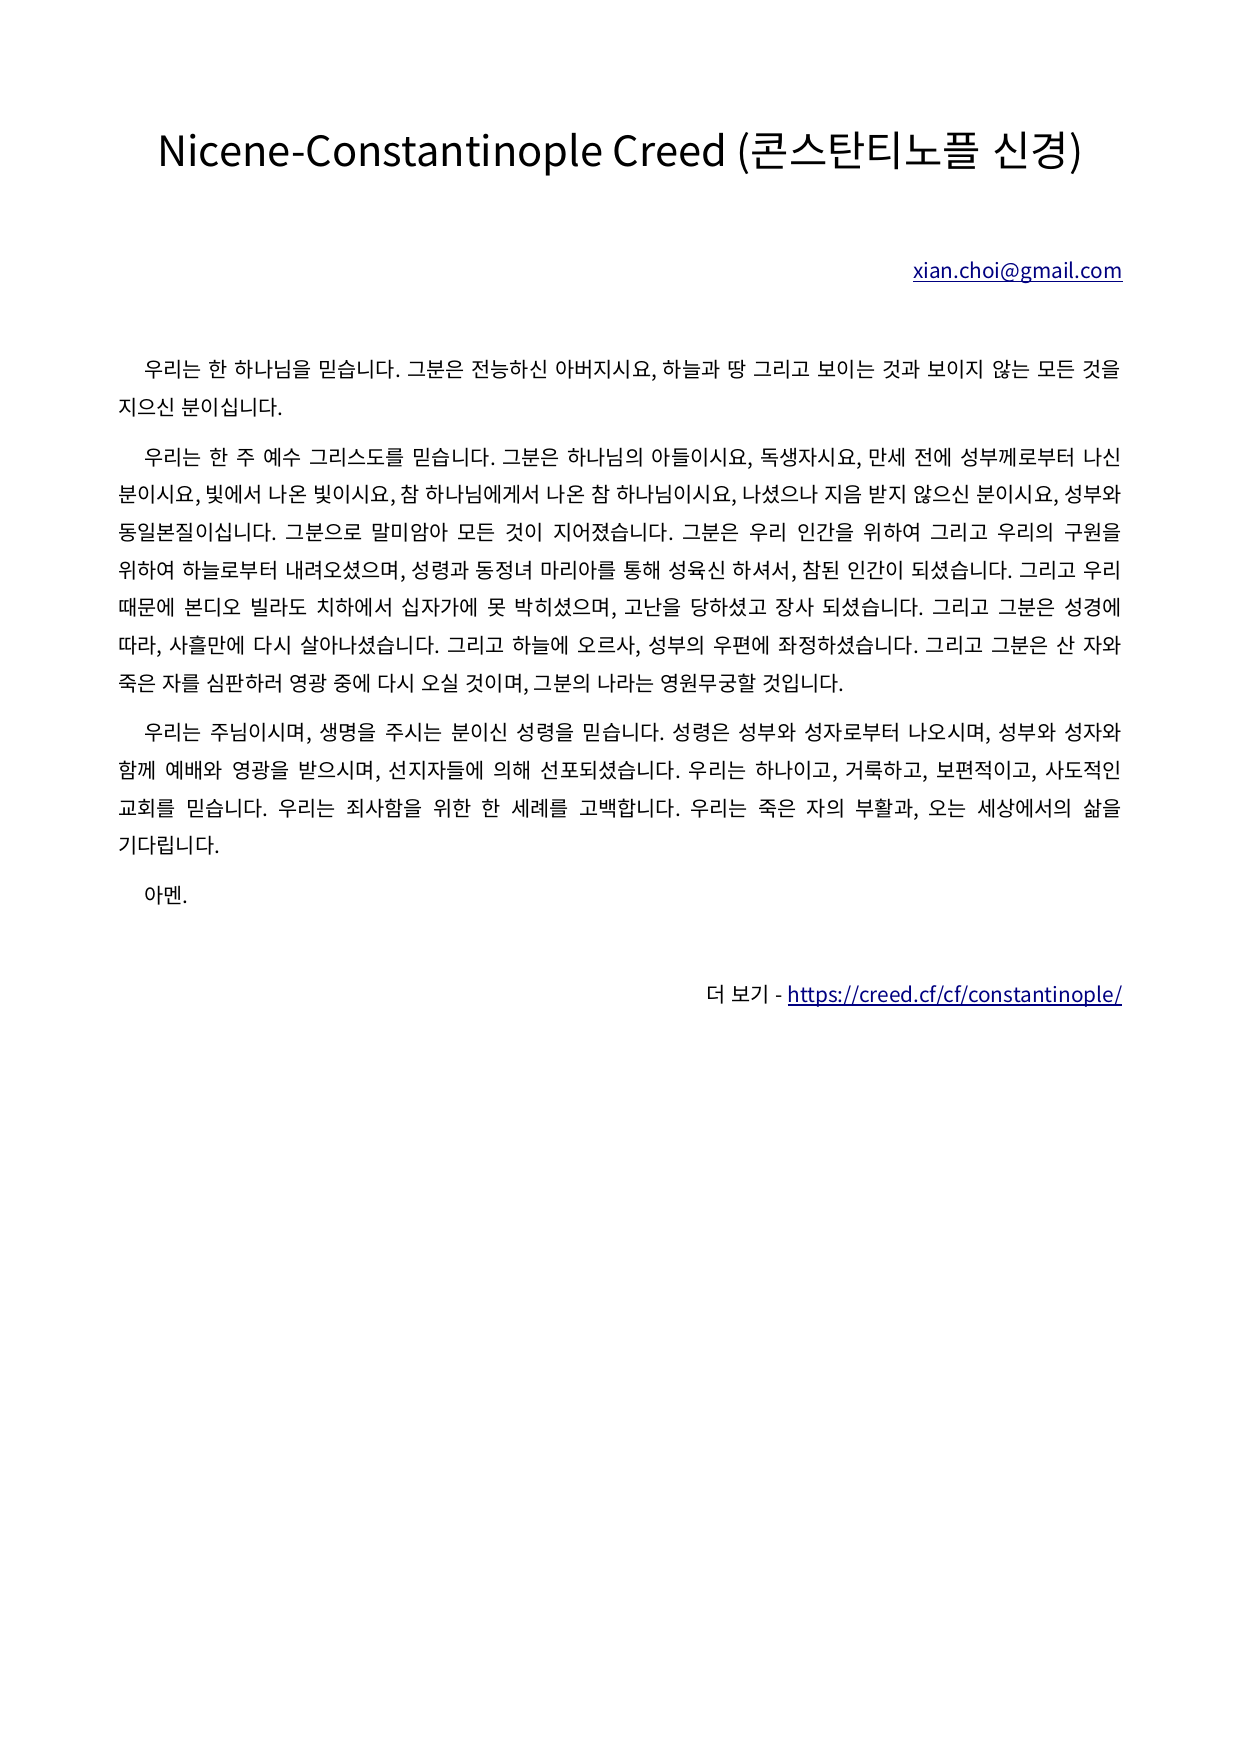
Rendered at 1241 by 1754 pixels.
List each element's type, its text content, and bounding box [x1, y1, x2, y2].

text 우리는 한 하나님을 믿습니다. 그분은 전능하신 아버지시요, 하늘과 땅 그리고 보이는 것과 보이지 않는 모든 것을 지으신 분이십니다. [118, 354, 1122, 422]
text 아멘. [118, 879, 1122, 909]
text xian.choi@gmail.com [118, 255, 1122, 285]
text 더 보기 - https://creed.cf/cf/constantinople/ [118, 978, 1122, 1008]
text Nicene-Constantinople Creed (콘스탄티노플 신경) [118, 118, 1122, 178]
text 우리는 한 주 예수 그리스도를 믿습니다. 그분은 하나님의 아들이시요, 독생자시요, 만세 전에 성부께로부터 나신 분이시요, 빛에서 나온 빛이시요, 참 하나님에게서 나온 참 하나님이시요, 나셨으나 지음 받지 않으신 분이시요, 성부와 동일본질이십니다. 그분으로 말미암아 모든 것이 지어졌습니다. 그분은 우리 인간을 위하여 그리고 우리의 구원을 위하여 하늘로부터 내려오셨으며, 성령과 동정녀 마리아를 통해 성육신 하셔서, 참된 인간이 되셨습니다. 그리고 우리 때문에 본디오 빌라도 치하에서 십자가에 못 박히셨으며, 고난을 당하셨고 장사 되셨습니다. 그리고 그분은 성경에 따라, 사흘만에 다시 살아나셨습니다. 그리고 하늘에 오르사, 성부의 우편에 좌정하셨습니다. 그리고 그분은 산 자와 죽은 자를 심판하러 영광 중에 다시 오실 것이며, 그분의 나라는 영원무궁할 것입니다. [118, 441, 1122, 697]
text 우리는 주님이시며, 생명을 주시는 분이신 성령을 믿습니다. 성령은 성부와 성자로부터 나오시며, 성부와 성자와 함께 예배와 영광을 받으시며, 선지자들에 의해 선포되셨습니다. 우리는 하나이고, 거룩하고, 보편적이고, 사도적인 교회를 믿습니다. 우리는 죄사함을 위한 한 세례를 고백합니다. 우리는 죽은 자의 부활과, 오는 세상에서의 삶을 기다립니다. [118, 717, 1122, 860]
